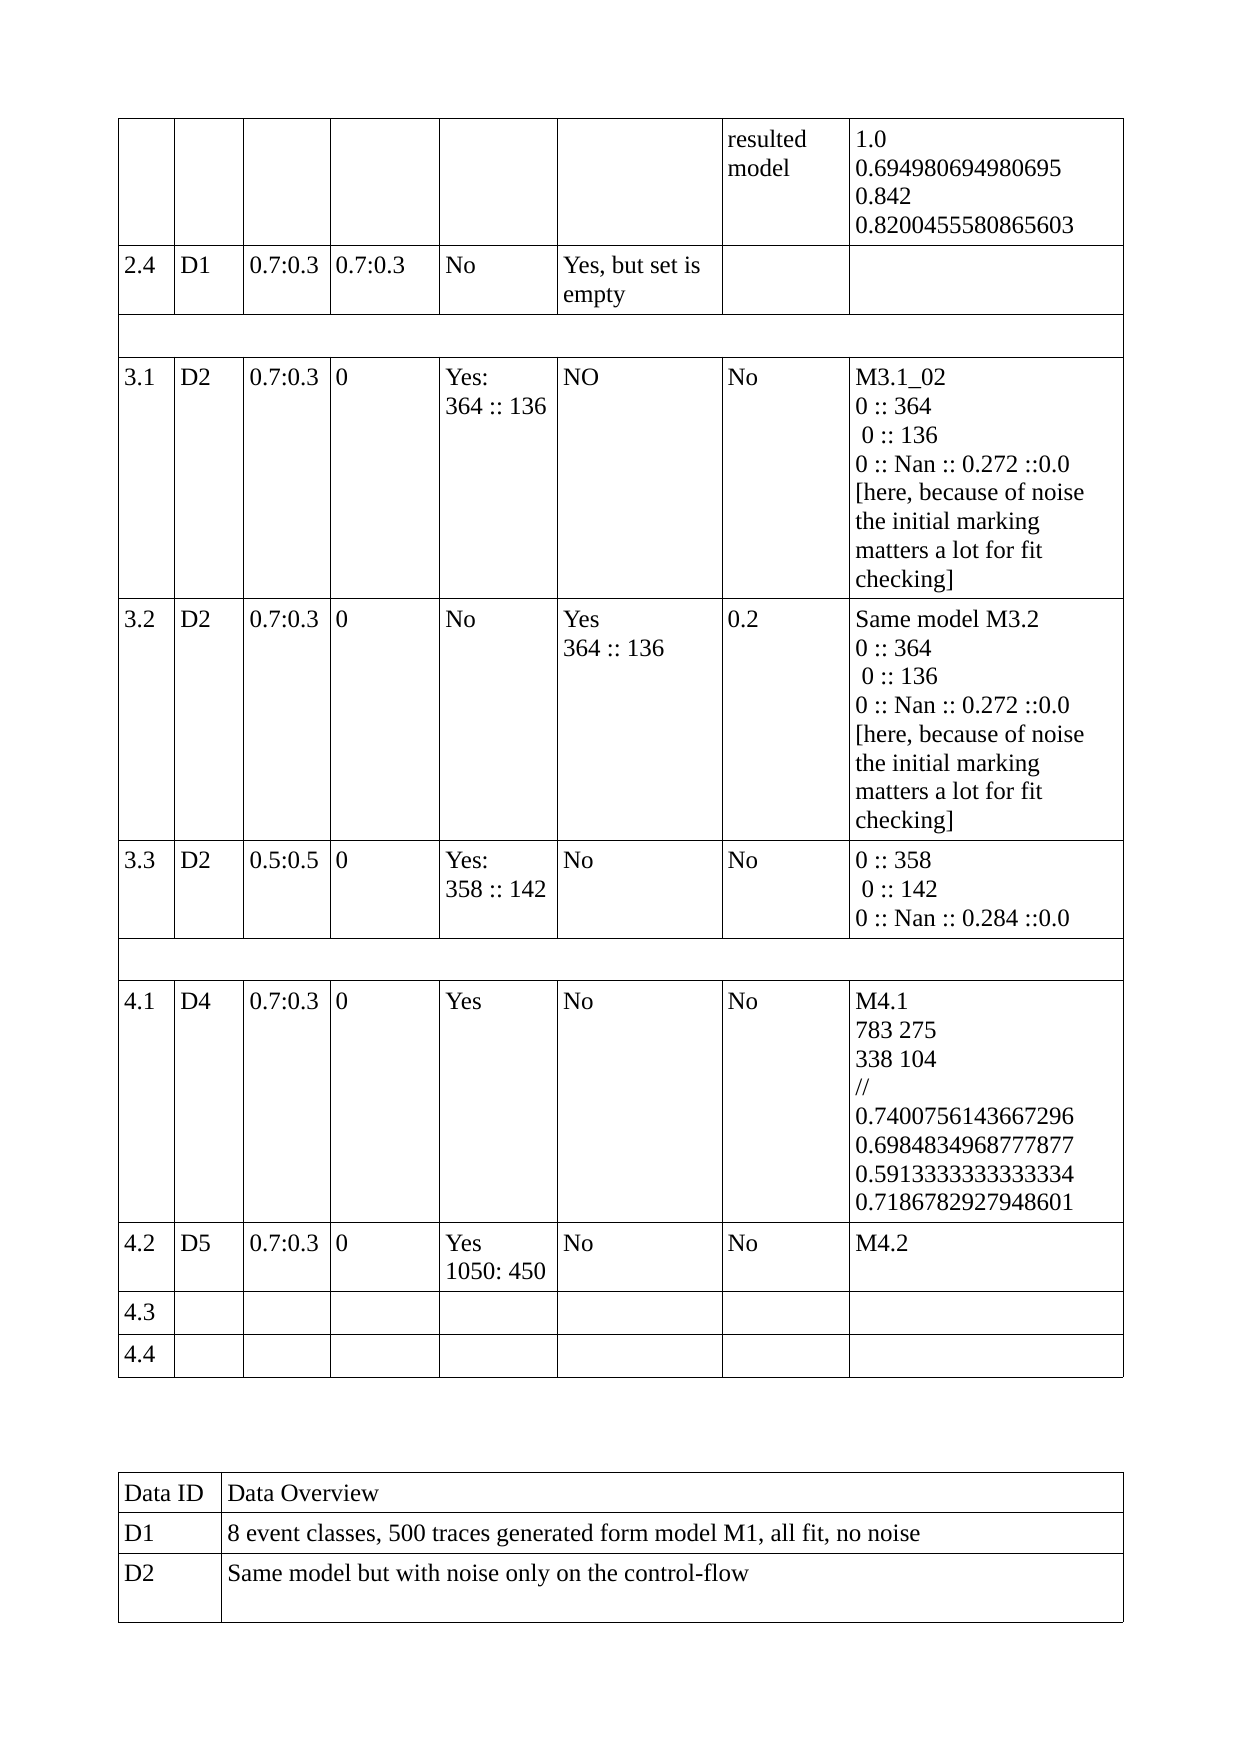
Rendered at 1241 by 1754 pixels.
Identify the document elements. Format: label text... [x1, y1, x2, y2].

table_cell No [558, 981, 722, 1222]
table_cell [723, 246, 849, 314]
table_cell Yes 1050: 450 [440, 1223, 557, 1291]
table_cell [175, 119, 243, 245]
table_cell [558, 119, 722, 245]
table_cell No [723, 358, 849, 598]
table_cell 1.0 0.694980694980695 0.842 0.8200455580865603 [850, 119, 1123, 245]
table_cell [175, 1292, 243, 1334]
table_cell [244, 1292, 330, 1334]
table_cell D5 [175, 1223, 243, 1291]
table_cell D4 [175, 981, 243, 1222]
table_cell 0.7:0.3 [331, 246, 439, 314]
table_cell Yes [440, 981, 557, 1222]
table_cell [558, 1292, 722, 1334]
table_cell Yes 364 :: 136 [558, 599, 722, 840]
table_cell M4.2 [850, 1223, 1123, 1291]
table_cell D1 [119, 1513, 221, 1552]
table_cell Same model M3.2 0 :: 364 0 :: 136 0 :: Nan :: 0.272 ::0.0 [here, because of noise the initial marking matters a lot for fit checking] [850, 599, 1123, 840]
table_cell No [440, 599, 557, 840]
table_cell [440, 1292, 557, 1334]
table_cell D2 [119, 1554, 221, 1622]
table_cell [723, 1335, 849, 1377]
table_cell 0 :: 358 0 :: 142 0 :: Nan :: 0.284 ::0.0 [850, 841, 1123, 937]
table_cell 2.4 [119, 246, 174, 314]
table_cell [119, 315, 1123, 357]
table_cell 0 [331, 599, 439, 840]
table_cell 0.7:0.3 [244, 358, 330, 598]
table_cell 0 [331, 1223, 439, 1291]
table_cell 0 [331, 358, 439, 598]
table_cell 4.3 [119, 1292, 174, 1334]
table_cell D1 [175, 246, 243, 314]
table_cell NO [558, 358, 722, 598]
table_cell Yes: 364 :: 136 [440, 358, 557, 598]
table_cell [440, 1335, 557, 1377]
table_cell 4.1 [119, 981, 174, 1222]
table_cell M3.1_02 0 :: 364 0 :: 136 0 :: Nan :: 0.272 ::0.0 [here, because of noise the initial marking matters a lot for fit checking] [850, 358, 1123, 598]
table_cell [850, 246, 1123, 314]
table_cell 4.2 [119, 1223, 174, 1291]
table_cell resulted model [723, 119, 849, 245]
table_cell Same model but with noise only on the control-flow [222, 1554, 1123, 1622]
table_cell 0.7:0.3 [244, 246, 330, 314]
table_cell 8 event classes, 500 traces generated form model M1, all fit, no noise [222, 1513, 1123, 1552]
table_cell M4.1 783 275 338 104 // 0.7400756143667296 0.6984834968777877 0.5913333333333334 0.7186782927948601 [850, 981, 1123, 1222]
table_cell No [723, 981, 849, 1222]
table_cell [440, 119, 557, 245]
table_cell [119, 939, 1123, 980]
table_cell 0.2 [723, 599, 849, 840]
table_header Data Overview [222, 1473, 1123, 1512]
table_cell 4.4 [119, 1335, 174, 1377]
table_cell [723, 1292, 849, 1334]
table_cell [558, 1335, 722, 1377]
table_cell [244, 119, 330, 245]
table_cell Yes: 358 :: 142 [440, 841, 557, 937]
table_cell No [723, 841, 849, 937]
table_cell No [558, 841, 722, 937]
table_cell [850, 1335, 1123, 1377]
table_cell [331, 1292, 439, 1334]
table_cell 0.5:0.5 [244, 841, 330, 937]
table_cell 0.7:0.3 [244, 981, 330, 1222]
table_cell 0 [331, 841, 439, 937]
table_cell No [723, 1223, 849, 1291]
table_cell 0.7:0.3 [244, 1223, 330, 1291]
table_cell 0 [331, 981, 439, 1222]
table_cell 3.3 [119, 841, 174, 937]
table_cell [244, 1335, 330, 1377]
table_cell [331, 1335, 439, 1377]
table_cell Yes, but set is empty [558, 246, 722, 314]
table_cell D2 [175, 841, 243, 937]
table_cell 3.1 [119, 358, 174, 598]
table_cell D2 [175, 358, 243, 598]
table_cell [850, 1292, 1123, 1334]
table_header Data ID [119, 1473, 221, 1512]
table_cell 3.2 [119, 599, 174, 840]
table_cell No [558, 1223, 722, 1291]
table_cell [331, 119, 439, 245]
table_cell No [440, 246, 557, 314]
table_cell [175, 1335, 243, 1377]
table_cell [119, 119, 174, 245]
table_cell D2 [175, 599, 243, 840]
table_cell 0.7:0.3 [244, 599, 330, 840]
